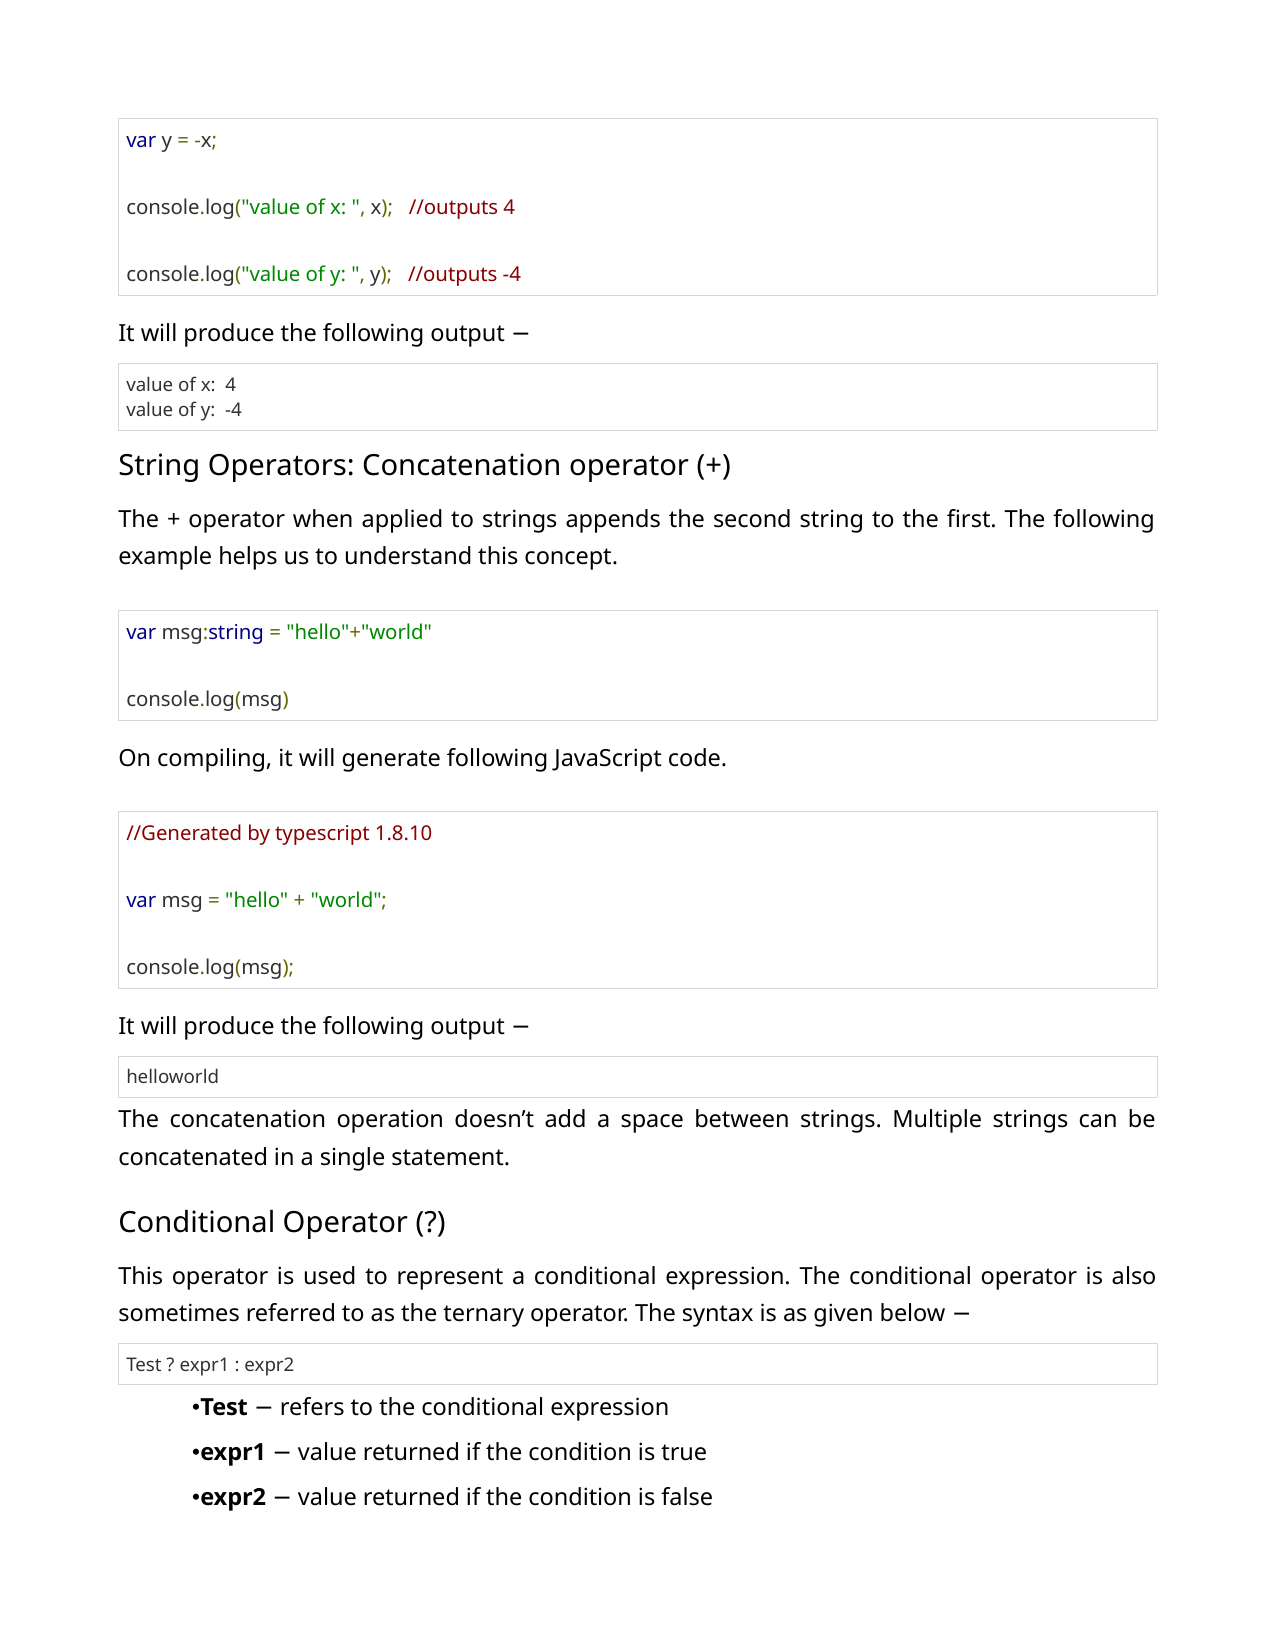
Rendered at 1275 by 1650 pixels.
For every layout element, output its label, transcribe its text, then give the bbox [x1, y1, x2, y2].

text console.log("value of y: ", y); //outputs -4 [119, 252, 1157, 295]
text var y = -x; [119, 119, 1157, 154]
text //Generated by typescript 1.8.10 [119, 812, 1157, 847]
subtitle String Operators: Concatenation operator (+) [118, 444, 1157, 484]
text It will produce the following output − [118, 1004, 1157, 1041]
list expr1 − value returned if the condition is true [118, 1430, 1157, 1467]
subtitle Conditional Operator (?) [118, 1201, 1157, 1241]
text This operator is used to represent a conditional expression. The conditional operator is also sometimes referred to as the ternary operator. The syntax is as given below − [118, 1253, 1157, 1328]
text var msg:string = "hello"+"world" [119, 611, 1157, 645]
text console.log(msg) [119, 676, 1157, 720]
text var msg = "hello" + "world"; [119, 878, 1157, 913]
text It will produce the following output − [118, 311, 1157, 348]
list expr2 − value returned if the condition is false [118, 1475, 1157, 1513]
list Test − refers to the conditional expression [118, 1385, 1157, 1422]
text value of y: -4 [119, 388, 1157, 430]
text On compiling, it will generate following JavaScript code. [118, 736, 1157, 773]
text helloworld [119, 1057, 1157, 1097]
text The + operator when applied to strings appends the second string to the first. The following example helps us to understand this concept. [118, 497, 1157, 572]
text console.log(msg); [119, 944, 1157, 988]
text The concatenation operation doesn’t add a space between strings. Multiple strings can be concatenated in a single statement. [118, 1098, 1157, 1172]
text Test ? expr1 : expr2 [119, 1344, 1157, 1384]
text console.log("value of x: ", x); //outputs 4 [119, 185, 1157, 221]
text value of x: 4 [119, 364, 1157, 388]
